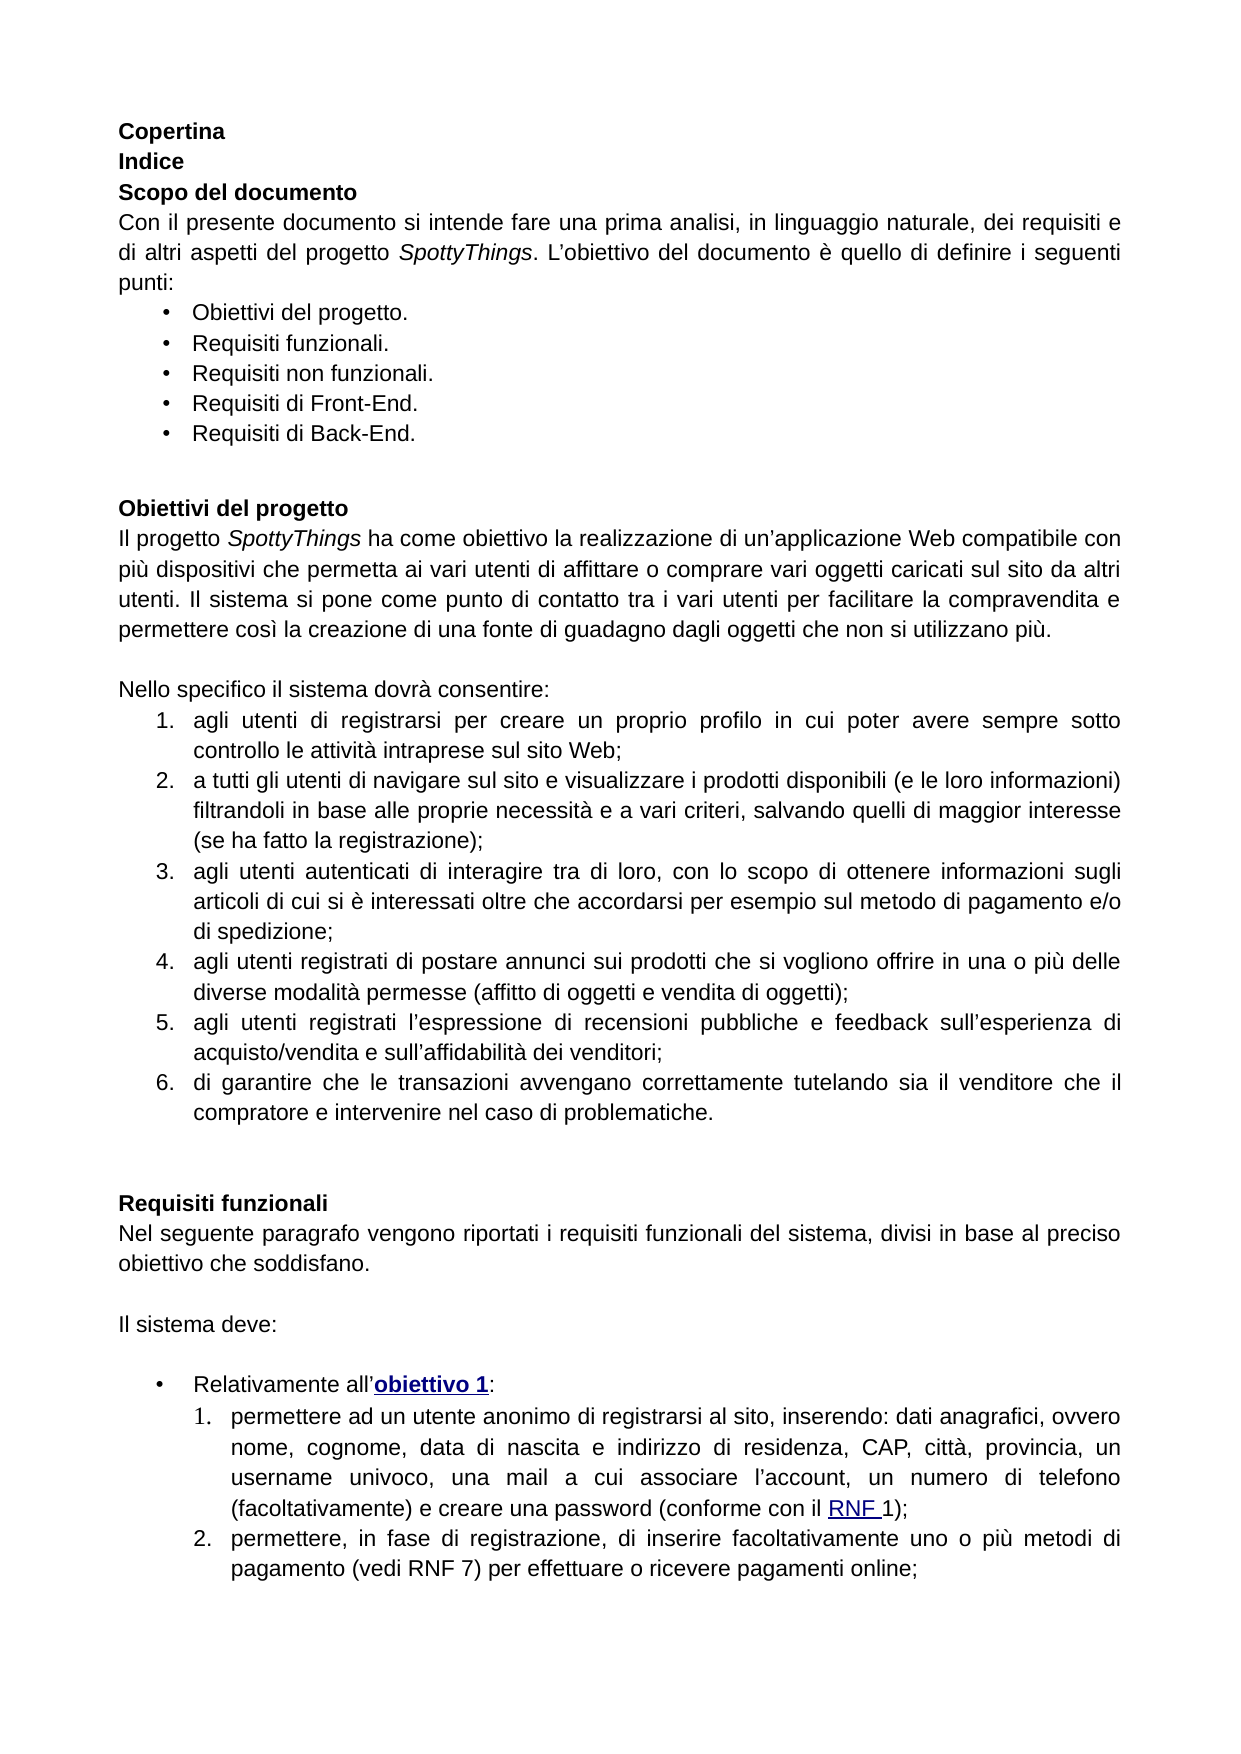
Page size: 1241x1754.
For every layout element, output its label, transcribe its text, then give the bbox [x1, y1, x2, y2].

text Obiettivi del progetto [118, 495, 1122, 522]
text Il progetto SpottyThings ha come obiettivo la realizzazione di un’applicazione Web compatibile con più dispositivi che permetta ai vari utenti di affittare o comprare vari oggetti caricati sul sito da altri utenti. Il sistema si pone come punto di contatto tra i vari utenti per facilitare la compravendita e permettere così la creazione di una fonte di guadagno dagli oggetti che non si utilizzano più. [118, 525, 1122, 642]
text Nello specifico il sistema dovrà consentire: [118, 676, 1122, 703]
list Requisiti funzionali. [162, 329, 1122, 356]
text Requisiti funzionali [118, 1190, 1122, 1216]
text Con il presente documento si intende fare una prima analisi, in linguaggio naturale, dei requisiti e di altri aspetti del progetto SpottyThings. L’obiettivo del documento è quello di definire i seguenti punti: [118, 209, 1122, 296]
text Copertina [118, 118, 1122, 144]
list Obiettivi del progetto. [162, 299, 1122, 326]
text Scopo del documento [118, 178, 1122, 205]
list Requisiti di Back-End. [162, 420, 1122, 447]
text Indice [118, 148, 1122, 175]
list agli utenti di registrarsi per creare un proprio profilo in cui poter avere sempre sotto controllo le attività intraprese sul sito Web; [156, 707, 1122, 763]
list agli utenti autenticati di interagire tra di loro, con lo scopo di ottenere informazioni sugli articoli di cui si è interessati oltre che accordarsi per esempio sul metodo di pagamento e/o di spedizione; [156, 858, 1122, 944]
list Requisiti di Front-End. [162, 390, 1122, 416]
list permettere ad un utente anonimo di registrarsi al sito, inserendo: dati anagrafici, ovvero nome, cognome, data di nascita e indirizzo di residenza, CAP, città, provincia, un username univoco, una mail a cui associare l’account, un numero di telefono (facoltativamente) e creare una password (conforme con il RNF 1); [193, 1401, 1122, 1521]
list a tutti gli utenti di navigare sul sito e visualizzare i prodotti disponibili (e le loro informazioni) filtrandoli in base alle proprie necessità e a vari criteri, salvando quelli di maggior interesse (se ha fatto la registrazione); [156, 767, 1122, 854]
text Nel seguente paragrafo vengono riportati i requisiti funzionali del sistema, divisi in base al preciso obiettivo che soddisfano. [118, 1220, 1122, 1277]
text Il sistema deve: [118, 1311, 1122, 1337]
list Requisiti non funzionali. [162, 360, 1122, 386]
list di garantire che le transazioni avvengano correttamente tutelando sia il venditore che il compratore e intervenire nel caso di problematiche. [156, 1069, 1122, 1126]
list agli utenti registrati l’espressione di recensioni pubbliche e feedback sull’esperienza di acquisto/vendita e sull’affidabilità dei venditori; [156, 1009, 1122, 1065]
list agli utenti registrati di postare annunci sui prodotti che si vogliono offrire in una o più delle diverse modalità permesse (affitto di oggetti e vendita di oggetti); [156, 948, 1122, 1005]
list permettere, in fase di registrazione, di inserire facoltativamente uno o più metodi di pagamento (vedi RNF 7) per effettuare o ricevere pagamenti online; [193, 1525, 1122, 1581]
list Relativamente all’obiettivo 1: [156, 1371, 1122, 1398]
